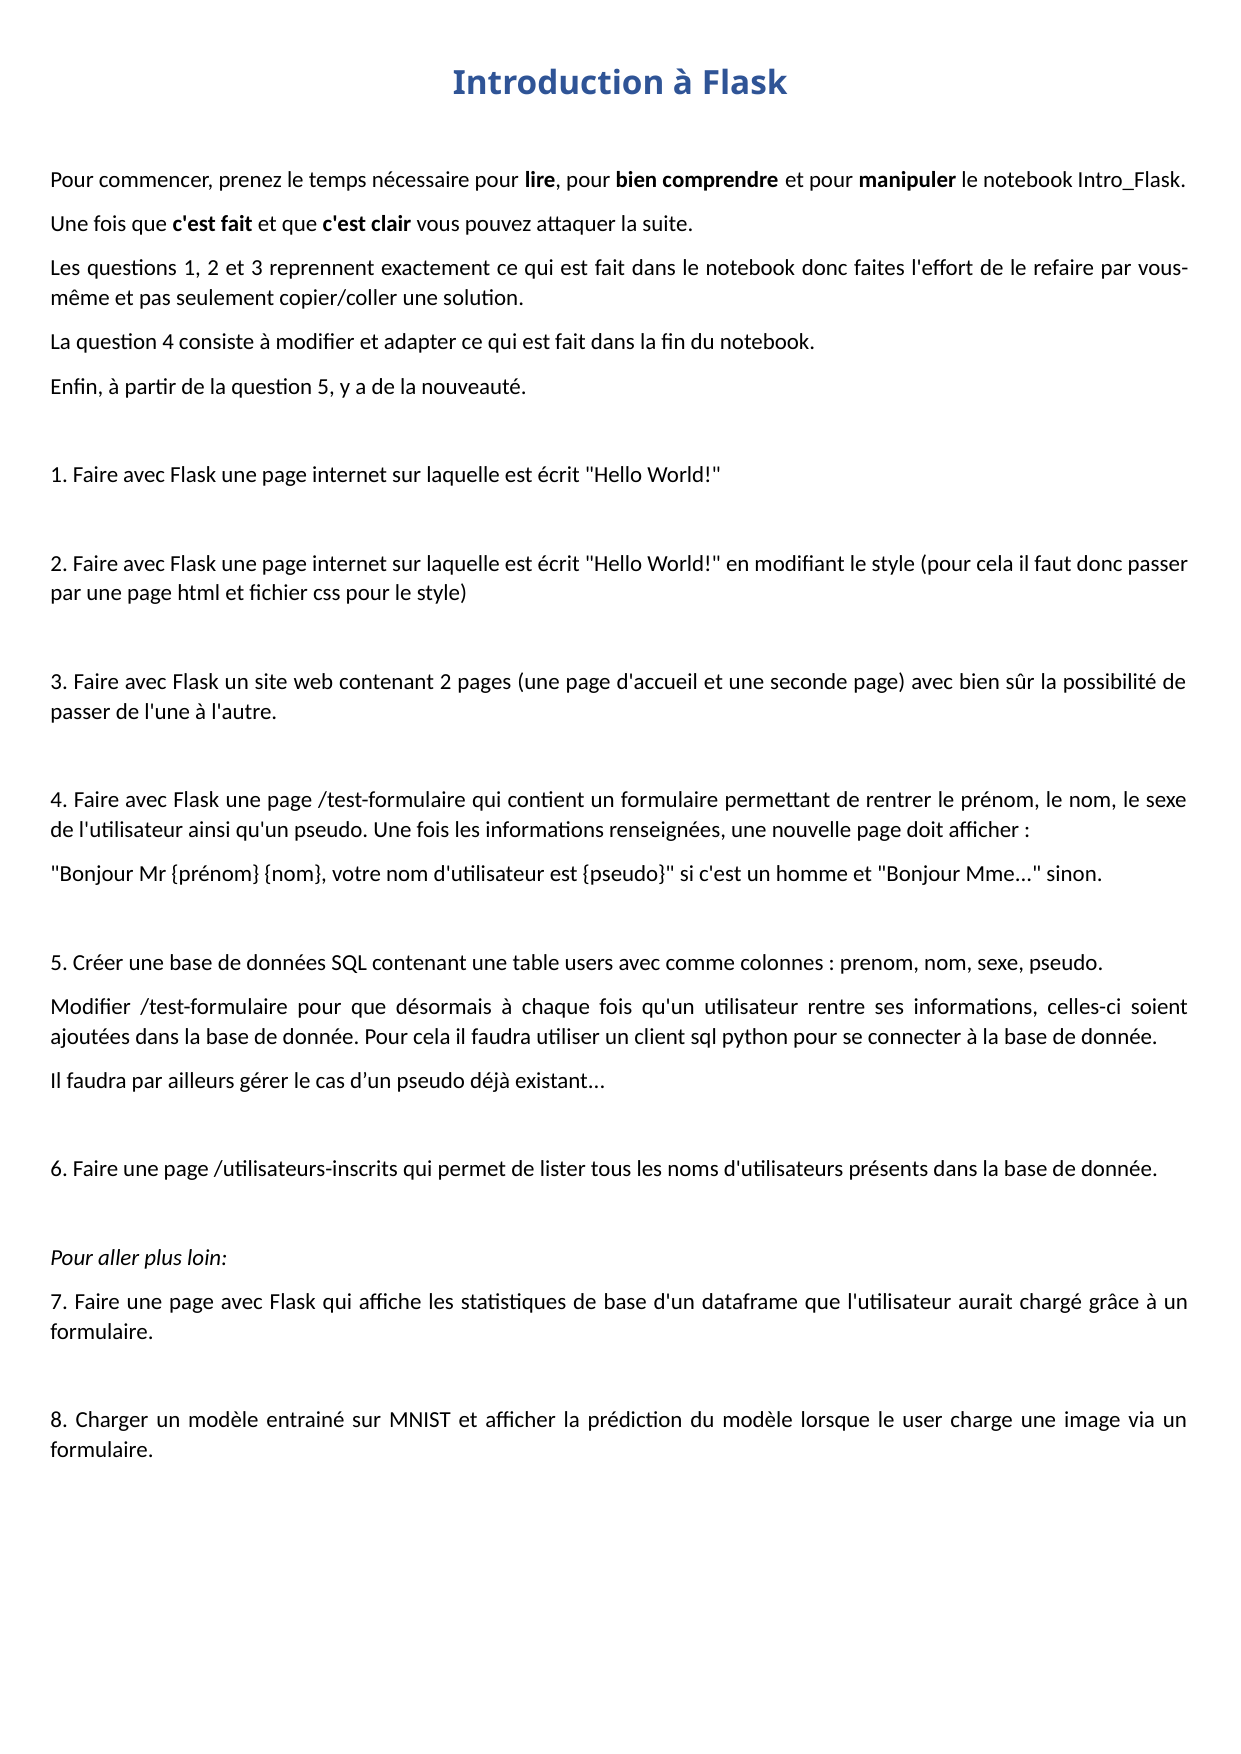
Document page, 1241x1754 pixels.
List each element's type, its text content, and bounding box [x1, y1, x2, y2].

text Les questions 1, 2 et 3 reprennent exactement ce qui est fait dans le notebook donc faites l'effort de le refaire par vous-même et pas seulement copier/coller une solution. [50, 252, 1190, 311]
text 4. Faire avec Flask une page /test-formulaire qui contient un formulaire permettant de rentrer le prénom, le nom, le sexe de l'utilisateur ainsi qu'un pseudo. Une fois les informations renseignées, une nouvelle page doit afficher : [50, 784, 1190, 843]
text 2. Faire avec Flask une page internet sur laquelle est écrit "Hello World!" en modifiant le style (pour cela il faut donc passer par une page html et fichier css pour le style) [50, 547, 1190, 607]
text 8. Charger un modèle entrainé sur MNIST et afficher la prédiction du modèle lorsque le user charge une image via un formulaire. [50, 1404, 1190, 1463]
text Enfin, à partir de la question 5, y a de la nouveauté. [50, 370, 1190, 400]
text Une fois que c'est fait et que c'est clair vous pouvez attaquer la suite. [50, 208, 1190, 237]
text 3. Faire avec Flask un site web contenant 2 pages (une page d'accueil et une seconde page) avec bien sûr la possibilité de passer de l'une à l'autre. [50, 665, 1190, 725]
text 5. Créer une base de données SQL contenant une table users avec comme colonnes : prenom, nom, sexe, pseudo. [50, 946, 1190, 976]
text Pour aller plus loin: [50, 1241, 1190, 1271]
text "Bonjour Mr {prénom} {nom}, votre nom d'utilisateur est {pseudo}" si c'est un homme et "Bonjour Mme..." sinon. [50, 858, 1190, 887]
text 6. Faire une page /utilisateurs-inscrits qui permet de lister tous les noms d'utilisateurs présents dans la base de donnée. [50, 1153, 1190, 1183]
text Introduction à Flask [50, 59, 1190, 104]
text Il faudra par ailleurs gérer le cas d’un pseudo déjà existant... [50, 1064, 1190, 1094]
text 1. Faire avec Flask une page internet sur laquelle est écrit "Hello World!" [50, 459, 1190, 488]
text Pour commencer, prenez le temps nécessaire pour lire, pour bien comprendre et pour manipuler le notebook Intro_Flask. [50, 163, 1190, 193]
text Modifier /test-formulaire pour que désormais à chaque fois qu'un utilisateur rentre ses informations, celles-ci soient ajoutées dans la base de donnée. Pour cela il faudra utiliser un client sql python pour se connecter à la base de donnée. [50, 990, 1190, 1050]
text 7. Faire une page avec Flask qui affiche les statistiques de base d'un dataframe que l'utilisateur aurait chargé grâce à un formulaire. [50, 1286, 1190, 1345]
text La question 4 consiste à modifier et adapter ce qui est fait dans la fin du notebook. [50, 326, 1190, 356]
